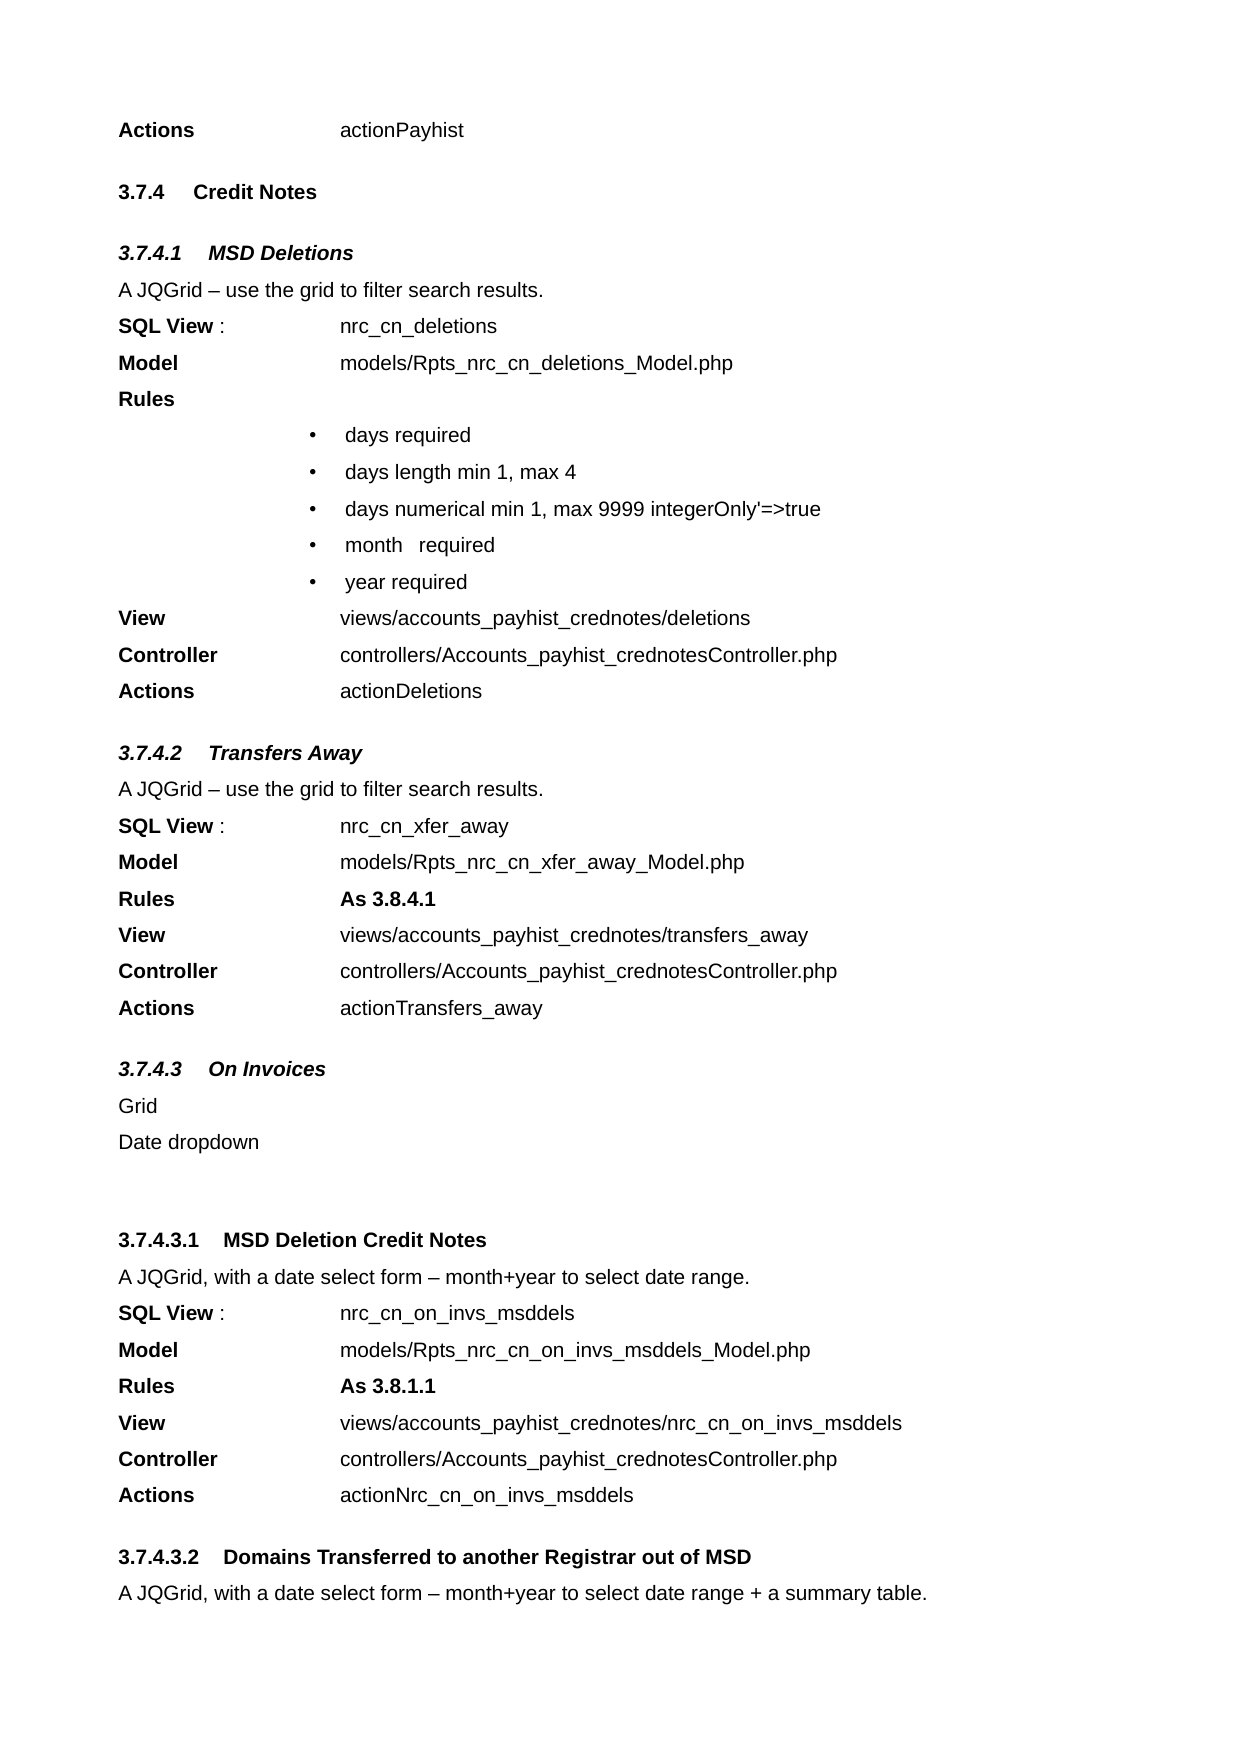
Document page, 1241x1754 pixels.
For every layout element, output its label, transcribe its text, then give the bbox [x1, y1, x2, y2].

text Actions actionDeletions [118, 679, 1122, 703]
text A JQGrid – use the grid to filter search results. [118, 777, 1122, 801]
subtitle Transfers Away [118, 741, 1122, 764]
subtitle MSD Deletion Credit Notes [118, 1228, 1122, 1252]
text Rules [118, 387, 1122, 411]
text Date dropdown [118, 1130, 1122, 1154]
text View views/accounts_payhist_crednotes/transfers_away [118, 923, 1122, 947]
text SQL View : nrc_cn_xfer_away [118, 813, 1122, 837]
subtitle On Invoices [118, 1057, 1122, 1081]
text Model models/Rpts_nrc_cn_on_invs_msddels_Model.php [118, 1337, 1122, 1361]
text Controller controllers/Accounts_payhist_crednotesController.php [118, 959, 1122, 983]
text SQL View : nrc_cn_on_invs_msddels [118, 1301, 1122, 1325]
list days numerical min 1, max 9999 integerOnly'=>true [309, 496, 1122, 521]
text A JQGrid, with a date select form – month+year to select date range. [118, 1264, 1122, 1288]
text View views/accounts_payhist_crednotes/nrc_cn_on_invs_msddels [118, 1410, 1122, 1434]
text A JQGrid, with a date select form – month+year to select date range + a summary table. [118, 1581, 1122, 1605]
subtitle Credit Notes [118, 179, 1122, 203]
text Actions actionTransfers_away [118, 996, 1122, 1020]
text Rules As 3.8.1.1 [118, 1374, 1122, 1398]
text Actions actionNrc_cn_on_invs_msddels [118, 1483, 1122, 1507]
text Grid [118, 1094, 1122, 1118]
text Controller controllers/Accounts_payhist_crednotesController.php [118, 643, 1122, 667]
list month required [309, 533, 1122, 557]
subtitle MSD Deletions [118, 241, 1122, 265]
text Model models/Rpts_nrc_cn_xfer_away_Model.php [118, 850, 1122, 874]
text Rules As 3.8.4.1 [118, 886, 1122, 910]
list year required [309, 569, 1122, 594]
list days required [309, 423, 1122, 447]
text A JQGrid – use the grid to filter search results. [118, 277, 1122, 301]
list days length min 1, max 4 [309, 460, 1122, 484]
text Actions actionPayhist [118, 118, 1122, 142]
text SQL View : nrc_cn_deletions [118, 314, 1122, 338]
subtitle Domains Transferred to another Registrar out of MSD [118, 1545, 1122, 1569]
text View views/accounts_payhist_crednotes/deletions [118, 606, 1122, 630]
text Controller controllers/Accounts_payhist_crednotesController.php [118, 1447, 1122, 1471]
text Model models/Rpts_nrc_cn_deletions_Model.php [118, 350, 1122, 374]
